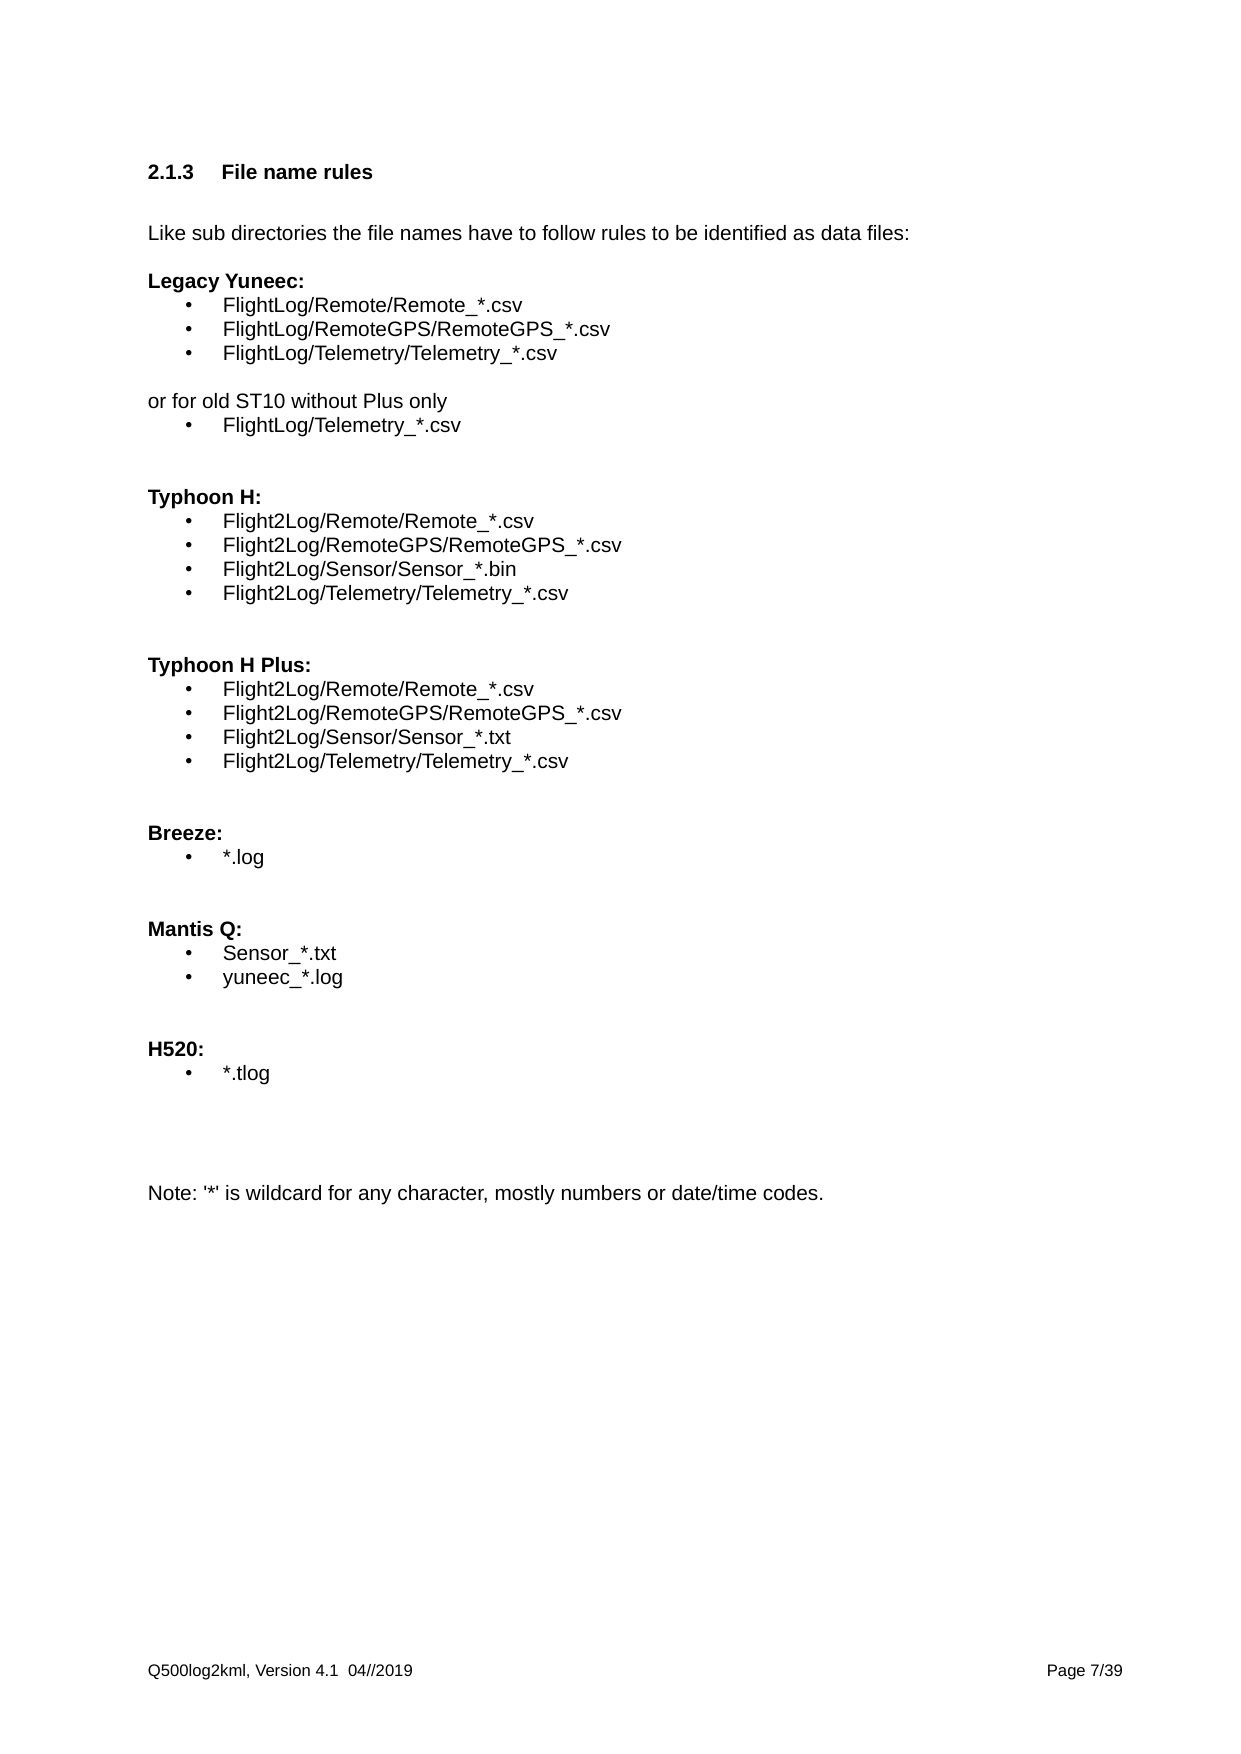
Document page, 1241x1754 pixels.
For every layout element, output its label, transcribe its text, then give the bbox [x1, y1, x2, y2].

list yuneec_*.log [185, 965, 1093, 989]
list FlightLog/Telemetry/Telemetry_*.csv [185, 341, 1093, 364]
text Typhoon H Plus: [148, 653, 1093, 677]
text or for old ST10 without Plus only [148, 388, 1093, 412]
subtitle File name rules [148, 160, 1093, 184]
list Flight2Log/Remote/Remote_*.csv [185, 508, 1093, 532]
list FlightLog/Remote/Remote_*.csv [185, 292, 1093, 316]
text Mantis Q: [148, 917, 1093, 941]
list FlightLog/RemoteGPS/RemoteGPS_*.csv [185, 316, 1093, 341]
text Typhoon H: [148, 484, 1093, 508]
text H520: [148, 1037, 1093, 1061]
list Flight2Log/RemoteGPS/RemoteGPS_*.csv [185, 701, 1093, 725]
list *.log [185, 845, 1093, 869]
list FlightLog/Telemetry_*.csv [185, 412, 1093, 437]
list *.tlog [185, 1061, 1093, 1085]
list Flight2Log/Sensor/Sensor_*.txt [185, 725, 1093, 749]
text Note: '*' is wildcard for any character, mostly numbers or date/time codes. [148, 1181, 1093, 1204]
text Breeze: [148, 821, 1093, 845]
list Flight2Log/Remote/Remote_*.csv [185, 677, 1093, 701]
list Flight2Log/Sensor/Sensor_*.bin [185, 557, 1093, 581]
list Flight2Log/Telemetry/Telemetry_*.csv [185, 581, 1093, 605]
text Like sub directories the file names have to follow rules to be identified as data files: [148, 221, 1093, 244]
text Legacy Yuneec: [148, 268, 1093, 292]
list Flight2Log/Telemetry/Telemetry_*.csv [185, 749, 1093, 773]
list Flight2Log/RemoteGPS/RemoteGPS_*.csv [185, 532, 1093, 557]
list Sensor_*.txt [185, 941, 1093, 965]
